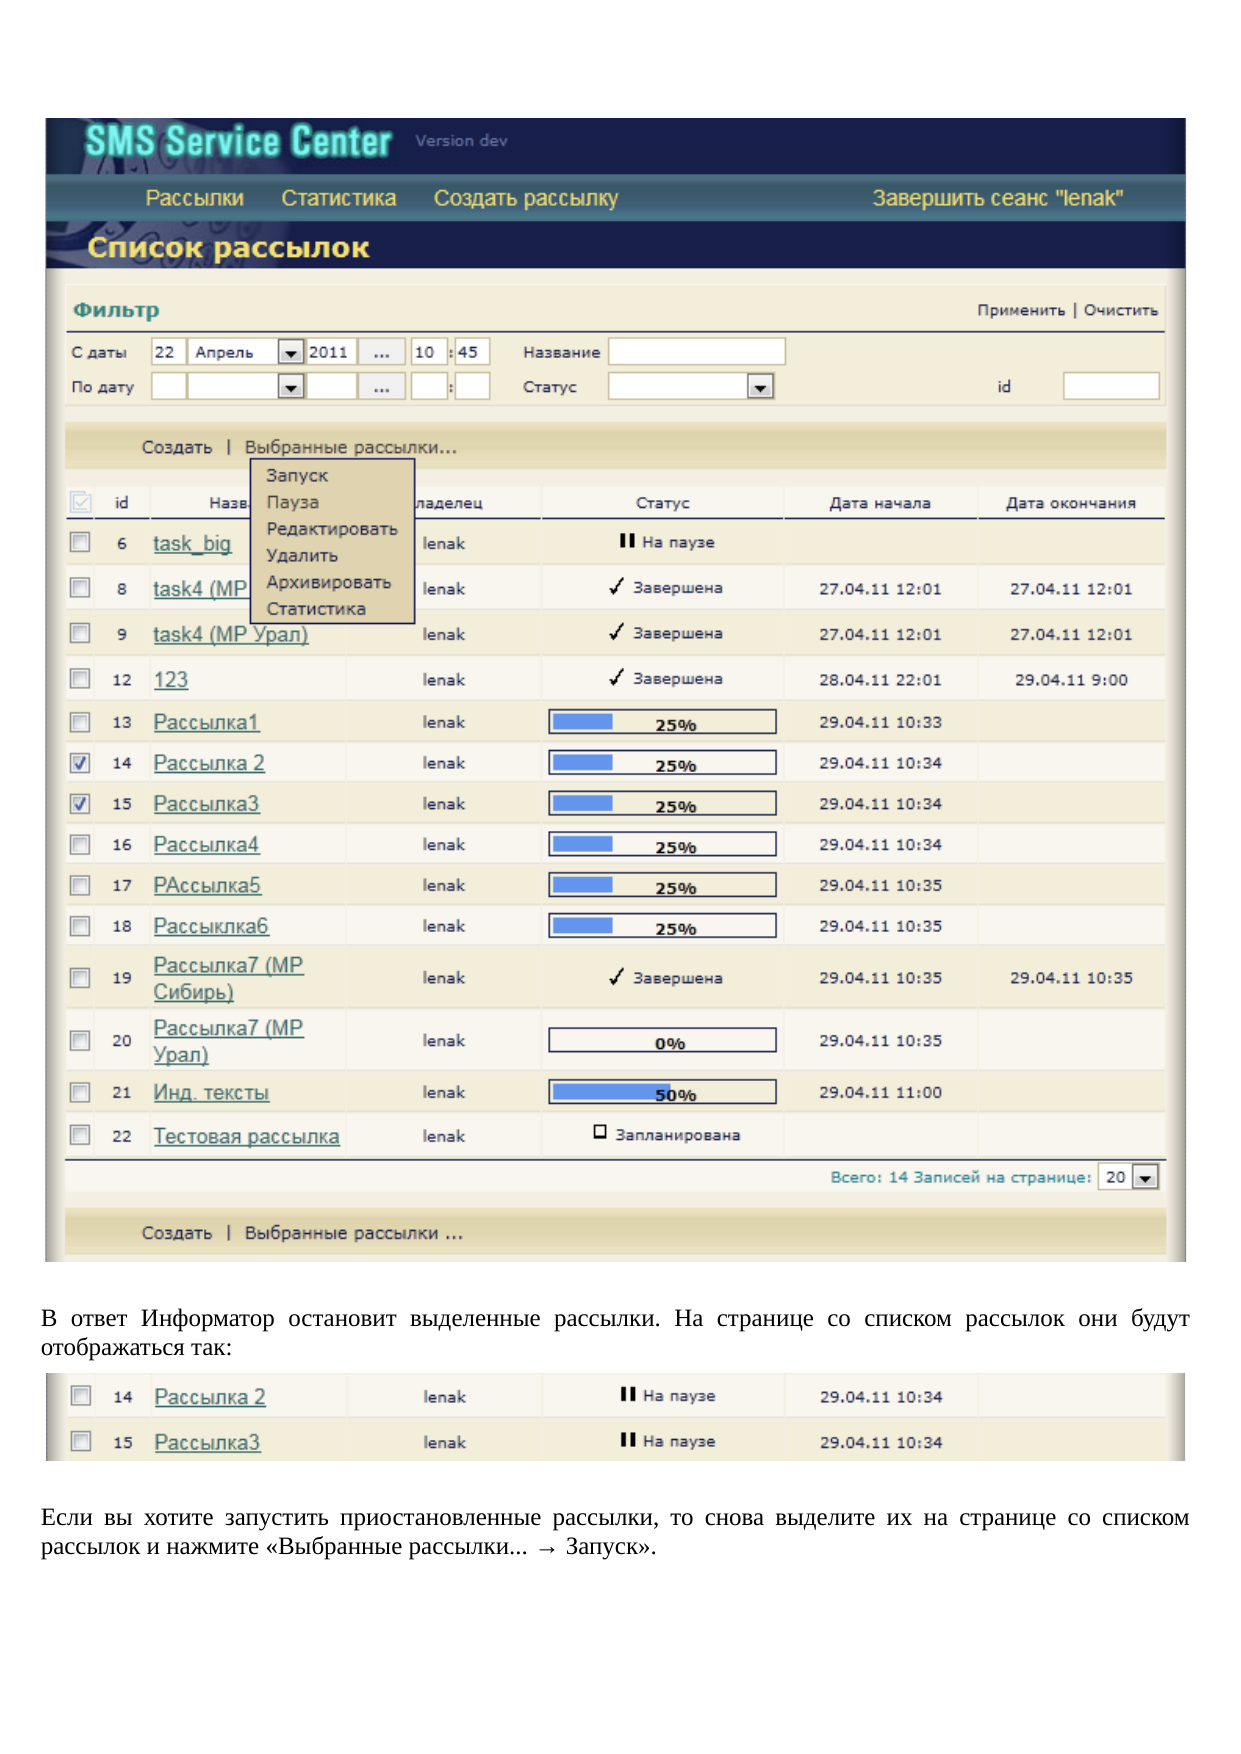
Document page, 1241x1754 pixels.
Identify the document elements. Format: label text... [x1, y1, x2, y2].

text В ответ Информатор остановит выделенные рассылки. На странице со списком рассылок они будут отображаться так: [41, 1303, 1191, 1361]
picture [46, 1373, 1186, 1461]
text Если вы хотите запустить приостановленные рассылки, то снова выделите их на странице со списком рассылок и нажмите «Выбранные рассылки... → Запуск». [41, 1502, 1191, 1559]
